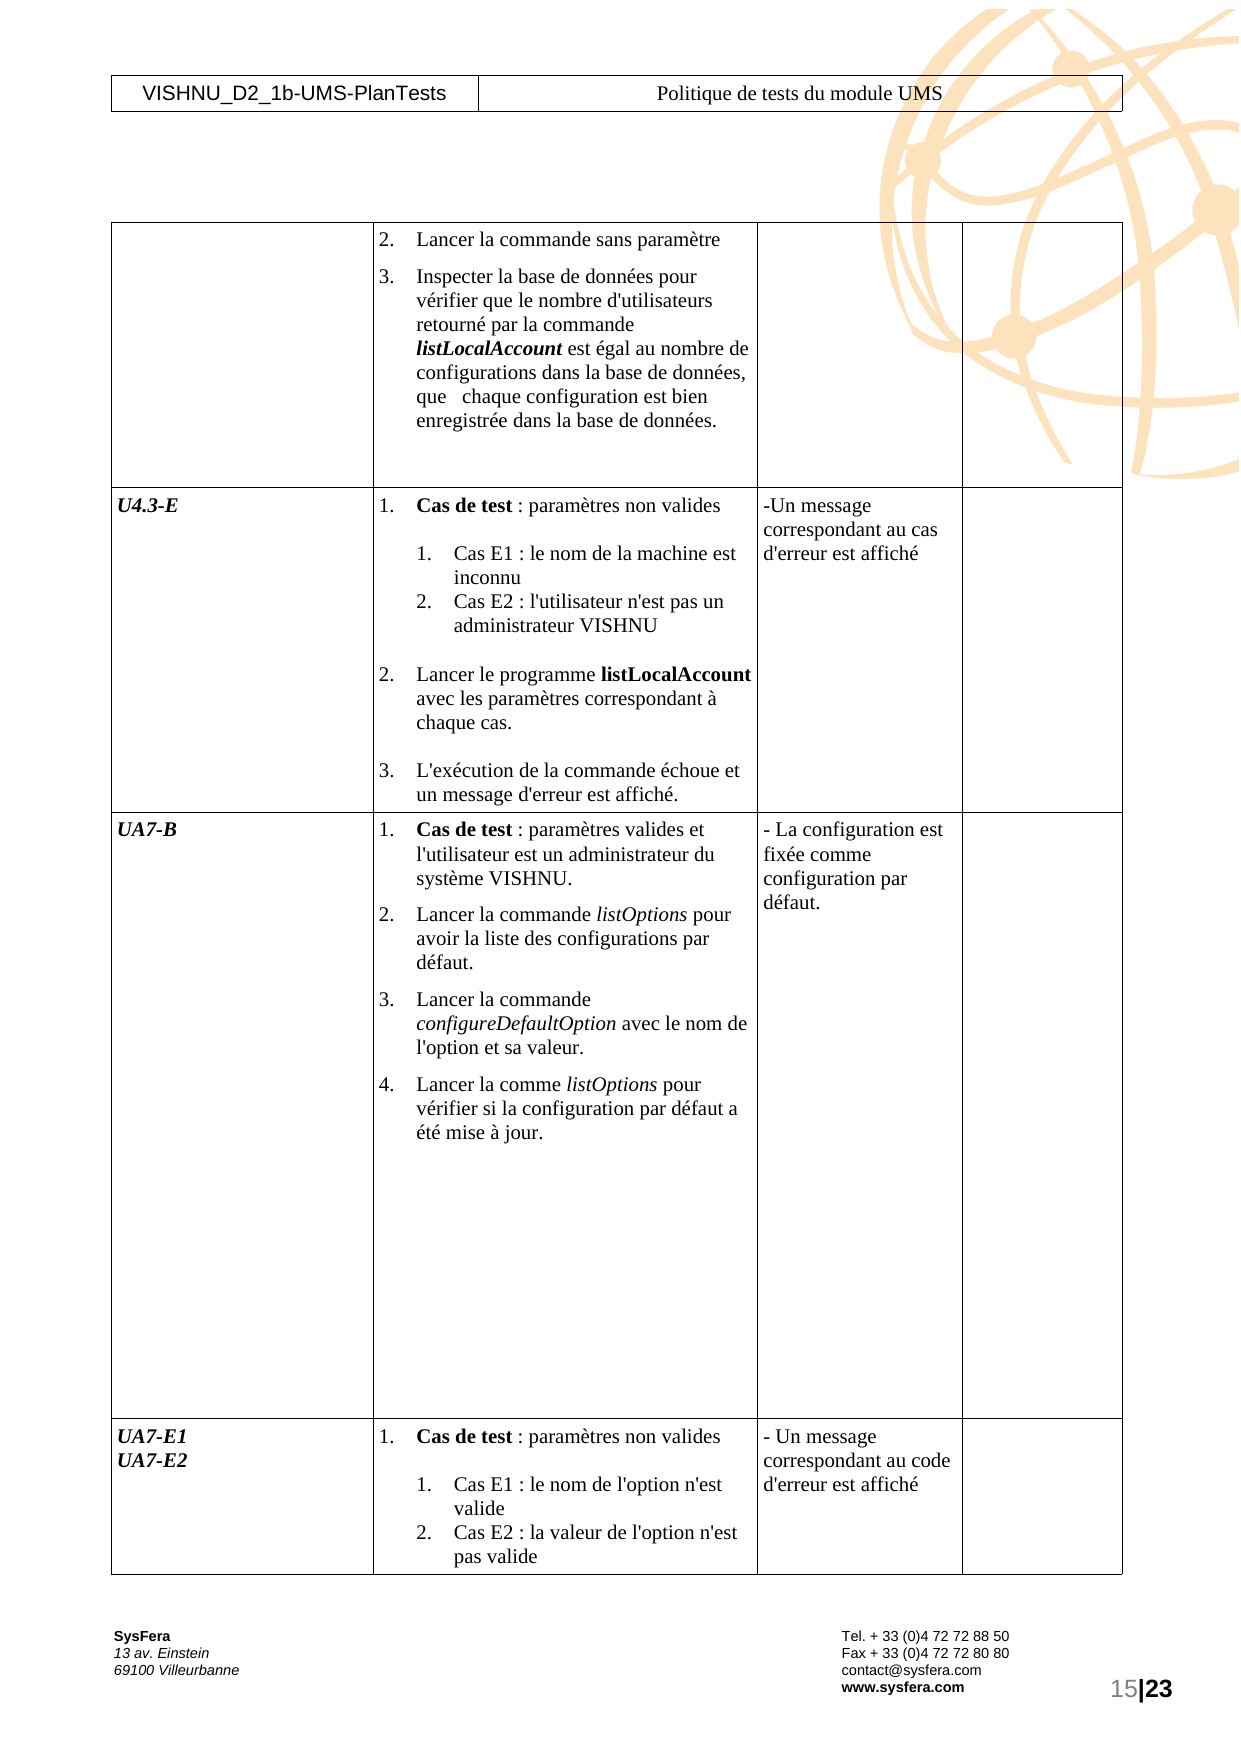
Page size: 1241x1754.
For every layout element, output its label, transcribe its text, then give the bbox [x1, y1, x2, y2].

table_cell -Un message correspondant au cas d'erreur est affiché [758, 488, 962, 812]
table_cell - Un message correspondant au code d'erreur est affiché [758, 1419, 962, 1574]
table_cell [112, 481, 373, 487]
table_cell - La configuration est fixée comme configuration par défaut. [758, 813, 962, 1418]
table_cell [963, 813, 1122, 1418]
table_cell Cas de test : paramètres non valides Cas E1 : le nom de la machine est inconnu Cas E2 : l'utilisateur n'est pas un administrateur VISHNU Lancer le programme listLocalAccount avec les paramètres correspondant à chaque cas. L'exécution de la commande échoue et un message d'erreur est affiché. [374, 488, 757, 812]
table_cell Cas de test : paramètres valides et l'utilisateur est un administrateur du système VISHNU. Lancer la commande listOptions pour avoir la liste des configurations par défaut. Lancer la commande configureDefaultOption avec le nom de l'option et sa valeur. Lancer la comme listOptions pour vérifier si la configuration par défaut a été mise à jour. [374, 813, 757, 1418]
picture [112, 223, 373, 479]
picture [374, 223, 757, 479]
table_cell [758, 481, 962, 487]
table_cell UA7-B [112, 813, 373, 1418]
table_cell UA7-E1 UA7-E2 [112, 1419, 373, 1574]
table_cell [963, 481, 1122, 487]
table_cell Cas de test : paramètres non valides Cas E1 : le nom de l'option n'est valide Cas E2 : la valeur de l'option n'est pas valide Lancer le programme configureDefaultOption avec les paramètres correspondant à chaque cas. L'exécution de la commande échoue et un message d'erreur est affiché. [374, 1419, 757, 1574]
table_cell U4.3-E [112, 488, 373, 812]
table_cell [963, 1419, 1122, 1574]
table_cell [963, 488, 1122, 812]
picture [1, 9, 1239, 479]
picture [758, 223, 962, 479]
picture [963, 223, 1122, 479]
